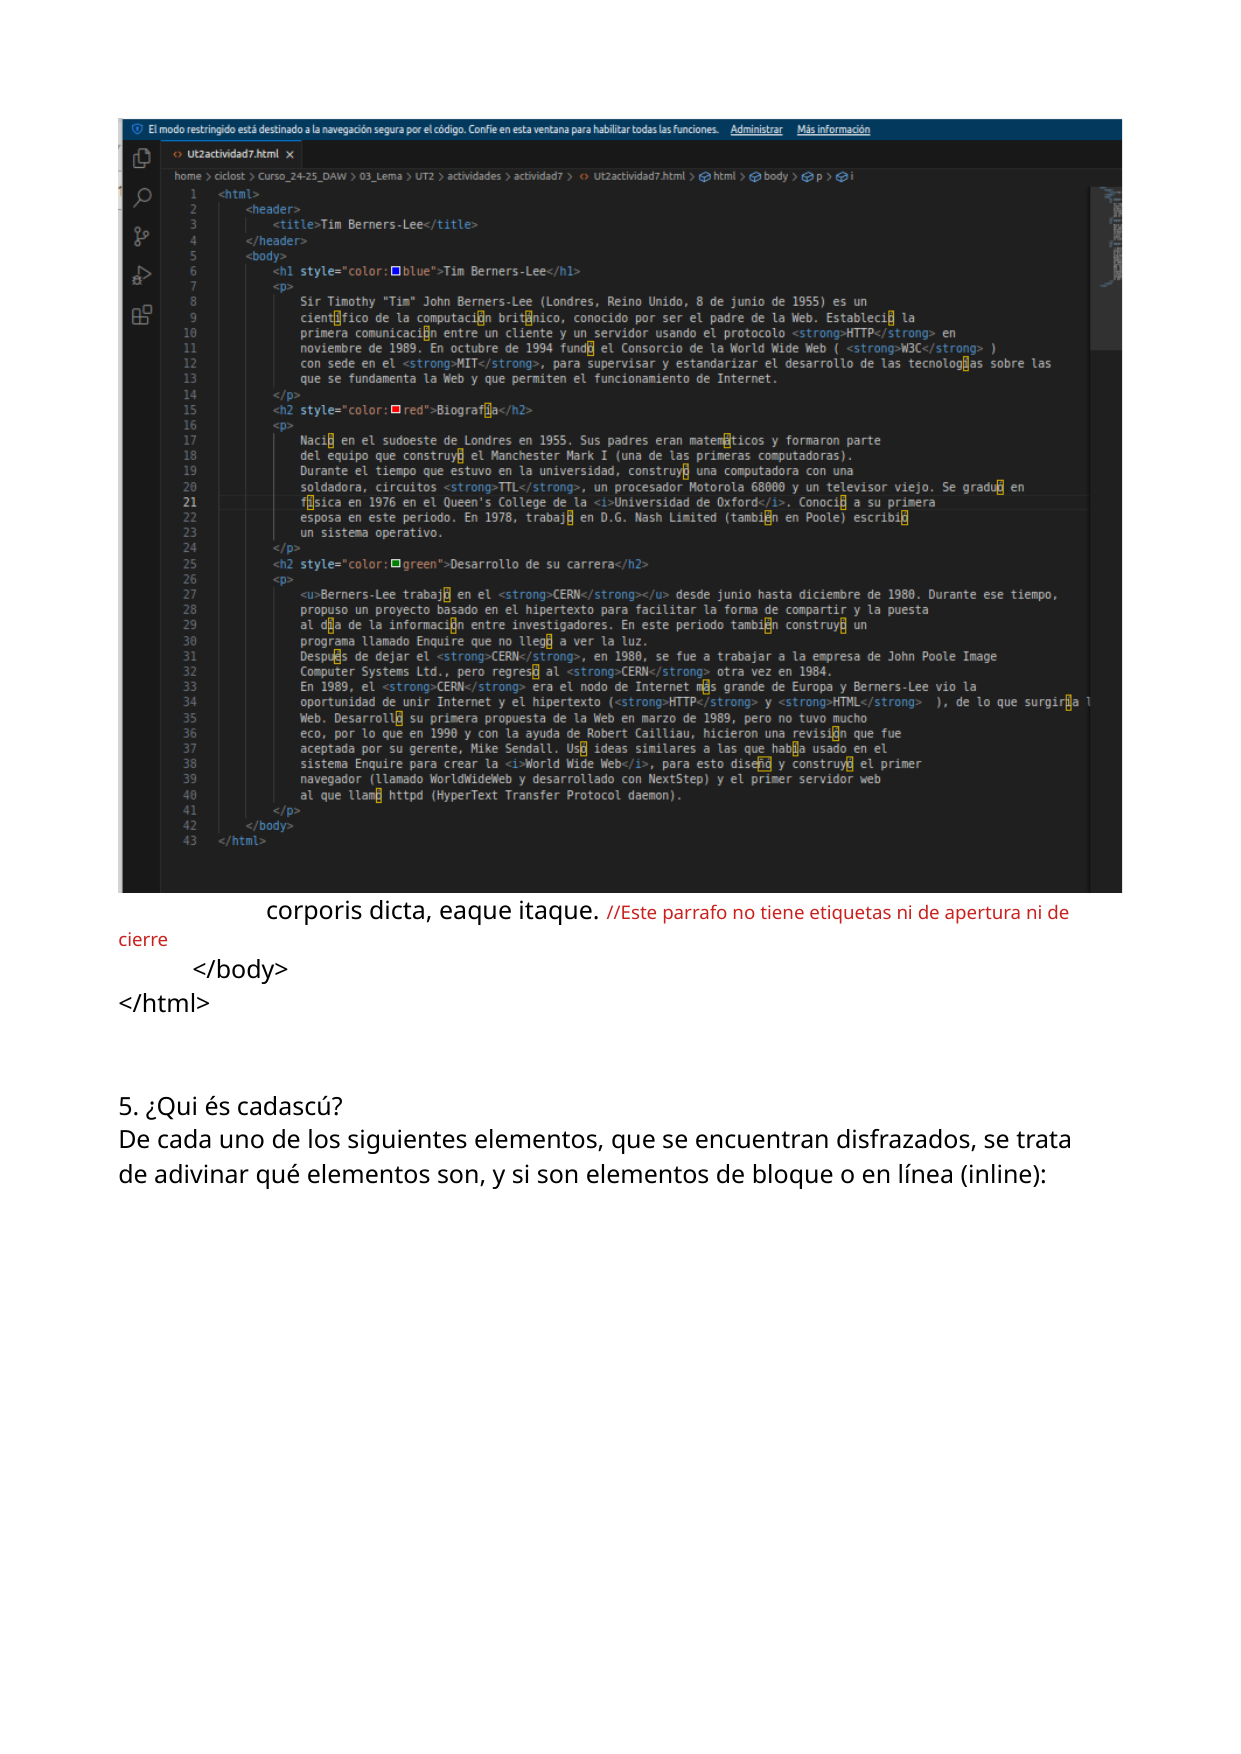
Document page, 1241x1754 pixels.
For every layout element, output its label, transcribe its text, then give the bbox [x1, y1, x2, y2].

text 5. ¿Qui és cadascú? [118, 1088, 1122, 1122]
text </html> [118, 986, 1122, 1020]
text corporis dicta, eaque itaque. //Este parrafo no tiene etiquetas ni de apertura ni de cierre [118, 893, 1122, 952]
picture [118, 118, 1123, 893]
text de adivinar qué elementos son, y si son elementos de bloque o en línea (inline): [118, 1156, 1122, 1190]
text </body> [118, 952, 1122, 986]
text De cada uno de los siguientes elementos, que se encuentran disfrazados, se trata [118, 1122, 1122, 1156]
